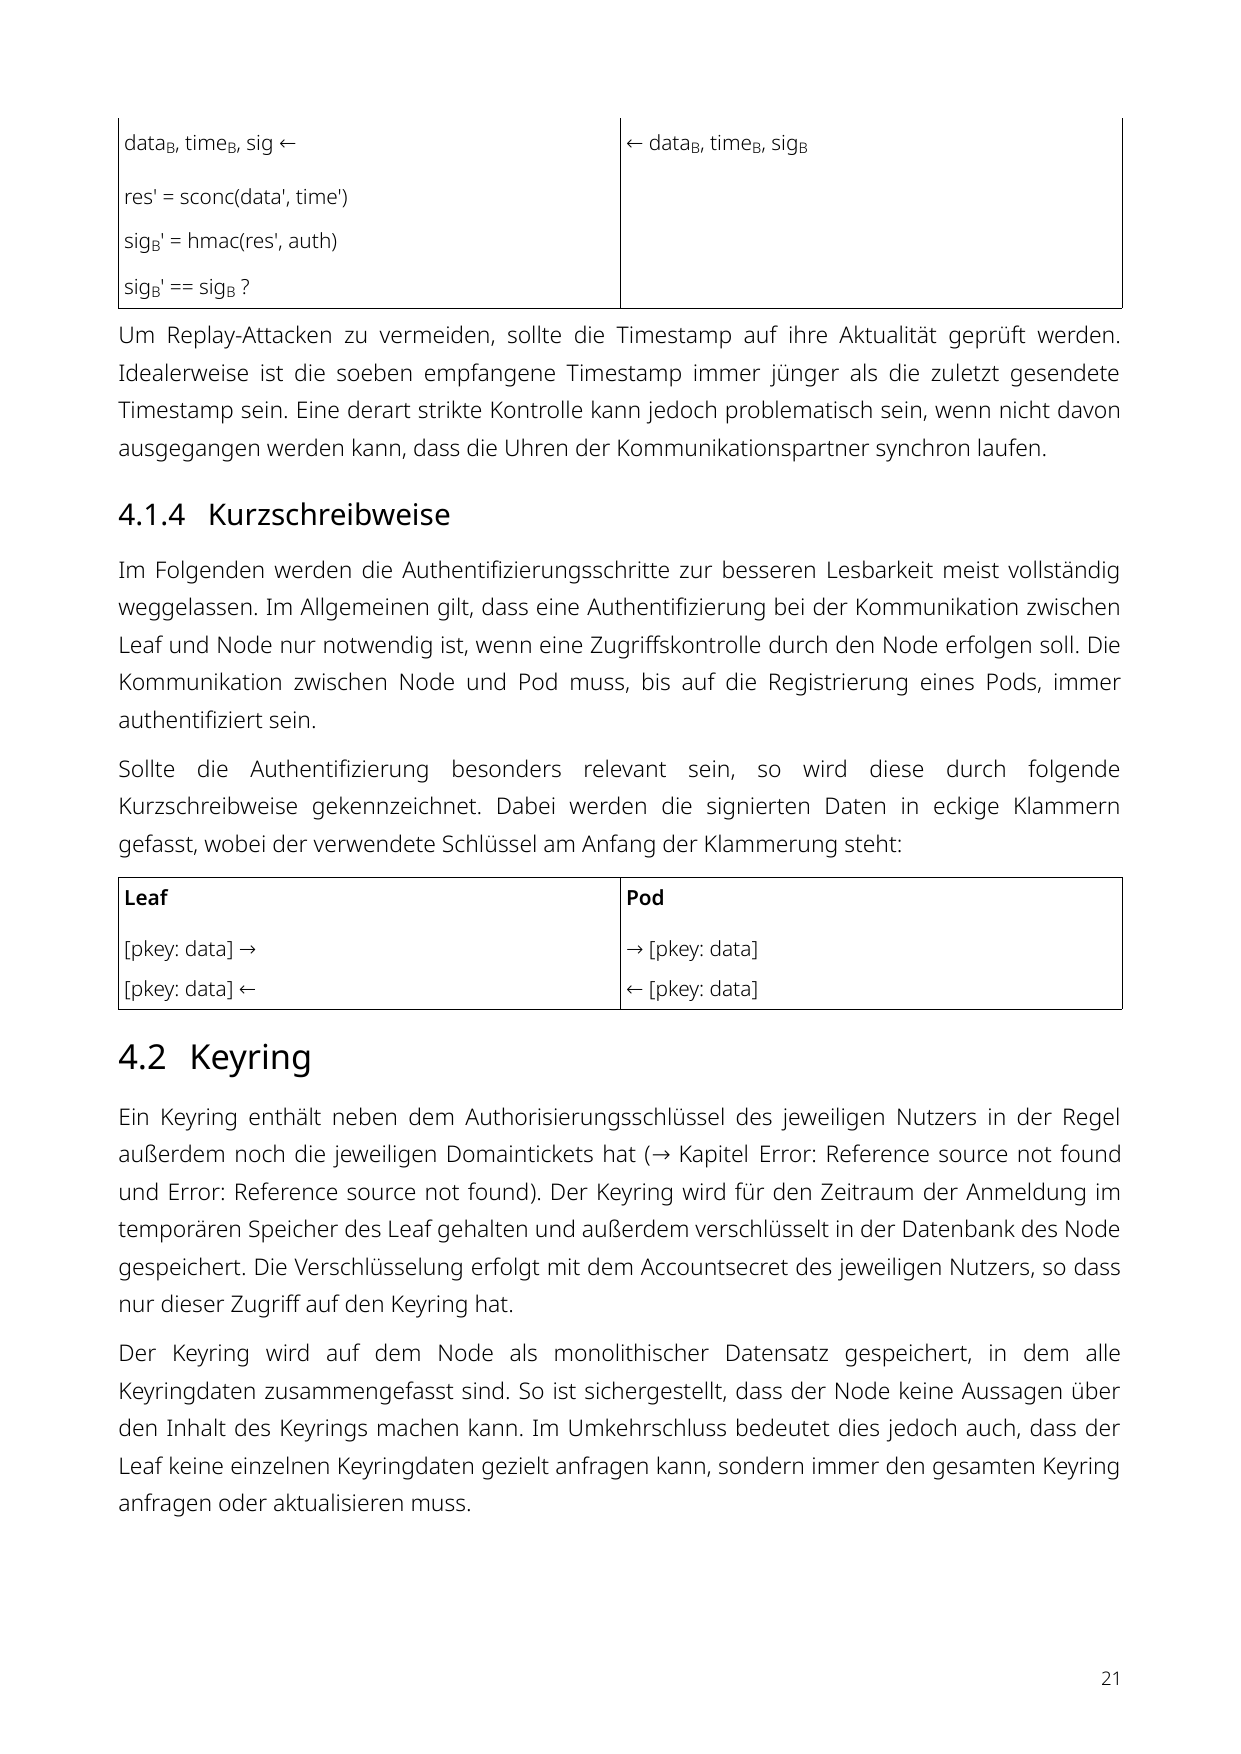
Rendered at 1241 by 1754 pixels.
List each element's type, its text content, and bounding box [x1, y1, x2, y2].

table_cell [pkey: data] → [119, 929, 620, 969]
text Ein Keyring enthält neben dem Authorisierungsschlüssel des jeweiligen Nutzers in der Regel außerdem noch die jeweiligen Domaintickets hat (→ Kapitel Error: Reference source not found und Error: Reference source not found). Der Keyring wird für den Zeitraum der Anmeldung im temporären Speicher des Leaf gehalten und außerdem verschlüsselt in der Datenbank des Node gespeichert. Die Verschlüsselung erfolgt mit dem Accountsecret des jeweiligen Nutzers, so dass nur dieser Zugriff auf den Keyring hat. [118, 1100, 1122, 1319]
text Um Replay-Attacken zu vermeiden, sollte die Timestamp auf ihre Aktualität geprüft werden. Idealerweise ist die soeben empfangene Timestamp immer jünger als die zuletzt gesendete Timestamp sein. Eine derart strikte Kontrolle kann jedoch problematisch sein, wenn nicht davon ausgegangen werden kann, dass die Uhren der Kommunikationspartner synchron laufen. [118, 319, 1122, 463]
table_cell [621, 177, 1122, 216]
table_cell dataB, timeB, sig ← [119, 118, 620, 164]
table_cell res' = sconc(data', time') [119, 177, 620, 216]
table_cell [pkey: data] ← [119, 969, 620, 1009]
table_cell → [pkey: data] [621, 929, 1122, 969]
table_cell sigB' == sigB ? [119, 262, 620, 307]
subtitle Keyring [118, 1032, 1122, 1079]
text Im Folgenden werden die Authentifizierungsschritte zur besseren Lesbarkeit meist vollständig weggelassen. Im Allgemeinen gilt, dass eine Authentifizierung bei der Kommunikation zwischen Leaf und Node nur notwendig ist, wenn eine Zugriffskontrolle durch den Node erfolgen soll. Die Kommunikation zwischen Node und Pod muss, bis auf die Registrierung eines Pods, immer authentifiziert sein. [118, 553, 1122, 735]
table_cell [621, 164, 1122, 177]
table_cell sigB' = hmac(res', auth) [119, 216, 620, 262]
table_header Leaf [119, 878, 620, 929]
subtitle Kurzschreibweise [118, 493, 1122, 534]
table_cell [119, 164, 620, 177]
text Sollte die Authentifizierung besonders relevant sein, so wird diese durch folgende Kurzschreibweise gekennzeichnet. Dabei werden die signierten Daten in eckige Klammern gefasst, wobei der verwendete Schlüssel am Anfang der Klammerung steht: [118, 753, 1122, 859]
table_cell ← [pkey: data] [621, 969, 1122, 1009]
table_cell [621, 216, 1122, 262]
table_header Pod [621, 878, 1122, 929]
text Der Keyring wird auf dem Node als monolithischer Datensatz gespeichert, in dem alle Keyringdaten zusammengefasst sind. So ist sichergestellt, dass der Node keine Aussagen über den Inhalt des Keyrings machen kann. Im Umkehrschluss bedeutet dies jedoch auch, dass der Leaf keine einzelnen Keyringdaten gezielt anfragen kann, sondern immer den gesamten Keyring anfragen oder aktualisieren muss. [118, 1337, 1122, 1518]
table_cell [621, 262, 1122, 307]
table_cell ← dataB, timeB, sigB [621, 118, 1122, 164]
